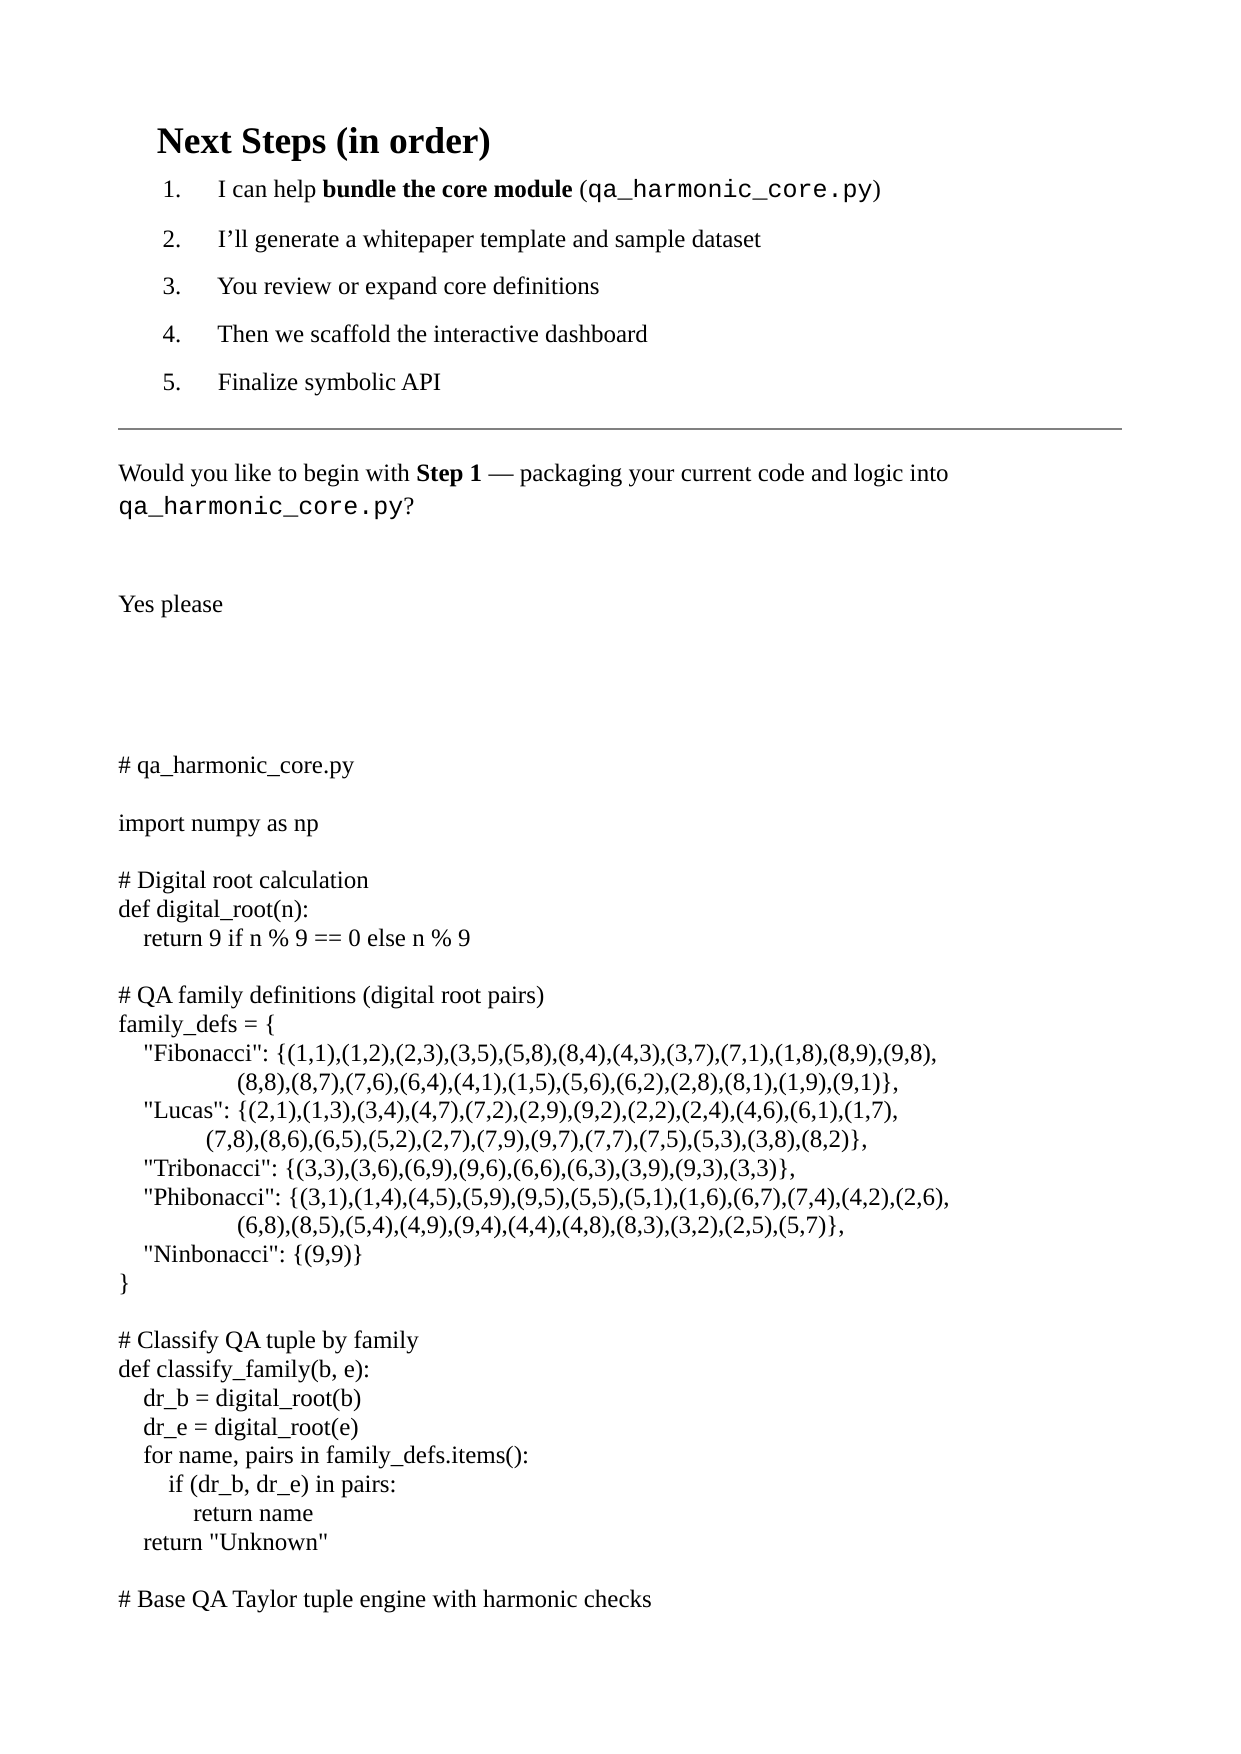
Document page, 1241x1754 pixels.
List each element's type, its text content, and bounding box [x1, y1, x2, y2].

text dr_e = digital_root(e) [118, 1412, 1122, 1440]
text # Classify QA tuple by family [118, 1325, 1122, 1354]
text "Tribonacci": {(3,3),(3,6),(6,9),(9,6),(6,6),(6,3),(3,9),(9,3),(3,3)}, [118, 1153, 1122, 1182]
text # Base QA Taylor tuple engine with harmonic checks [118, 1584, 1122, 1613]
text (8,8),(8,7),(7,6),(6,4),(4,1),(1,5),(5,6),(6,2),(2,8),(8,1),(1,9),(9,1)}, [118, 1067, 1122, 1095]
text return 9 if n % 9 == 0 else n % 9 [118, 923, 1122, 952]
list ✅ Then we scaffold the interactive dashboard [162, 319, 1122, 348]
text if (dr_b, dr_e) in pairs: [118, 1469, 1122, 1498]
text dr_b = digital_root(b) [118, 1383, 1122, 1412]
text # Digital root calculation [118, 865, 1122, 894]
text } [118, 1268, 1122, 1297]
text return name [118, 1498, 1122, 1527]
subtitle 📎 Next Steps (in order) [118, 118, 1122, 161]
text (6,8),(8,5),(5,4),(4,9),(9,4),(4,4),(4,8),(8,3),(3,2),(2,5),(5,7)}, [118, 1210, 1122, 1239]
text # qa_harmonic_core.py [118, 750, 1122, 779]
text "Ninbonacci": {(9,9)} [118, 1239, 1122, 1268]
list ✅ Finalize symbolic API [162, 367, 1122, 395]
list ✅ I can help bundle the core module (qa_harmonic_core.py) [162, 174, 1122, 204]
text Would you like to begin with Step 1 — packaging your current code and logic into qa_harmonic_core.py? [118, 458, 1122, 522]
text # QA family definitions (digital root pairs) [118, 980, 1122, 1009]
list ✅ You review or expand core definitions [162, 271, 1122, 300]
text "Lucas": {(2,1),(1,3),(3,4),(4,7),(7,2),(2,9),(9,2),(2,2),(2,4),(4,6),(6,1),(1,7), [118, 1095, 1122, 1124]
text (7,8),(8,6),(6,5),(5,2),(2,7),(7,9),(9,7),(7,7),(7,5),(5,3),(3,8),(8,2)}, [118, 1124, 1122, 1153]
list ✅ I’ll generate a whitepaper template and sample dataset [162, 224, 1122, 252]
text def classify_family(b, e): [118, 1354, 1122, 1383]
text "Fibonacci": {(1,1),(1,2),(2,3),(3,5),(5,8),(8,4),(4,3),(3,7),(7,1),(1,8),(8,9),(9,8), [118, 1038, 1122, 1067]
text for name, pairs in family_defs.items(): [118, 1440, 1122, 1469]
text "Phibonacci": {(3,1),(1,4),(4,5),(5,9),(9,5),(5,5),(5,1),(1,6),(6,7),(7,4),(4,2),(2,6), [118, 1182, 1122, 1210]
text family_defs = { [118, 1009, 1122, 1038]
text import numpy as np [118, 808, 1122, 837]
text def digital_root(n): [118, 894, 1122, 923]
text Yes please [118, 589, 1122, 684]
text return "Unknown" [118, 1527, 1122, 1555]
